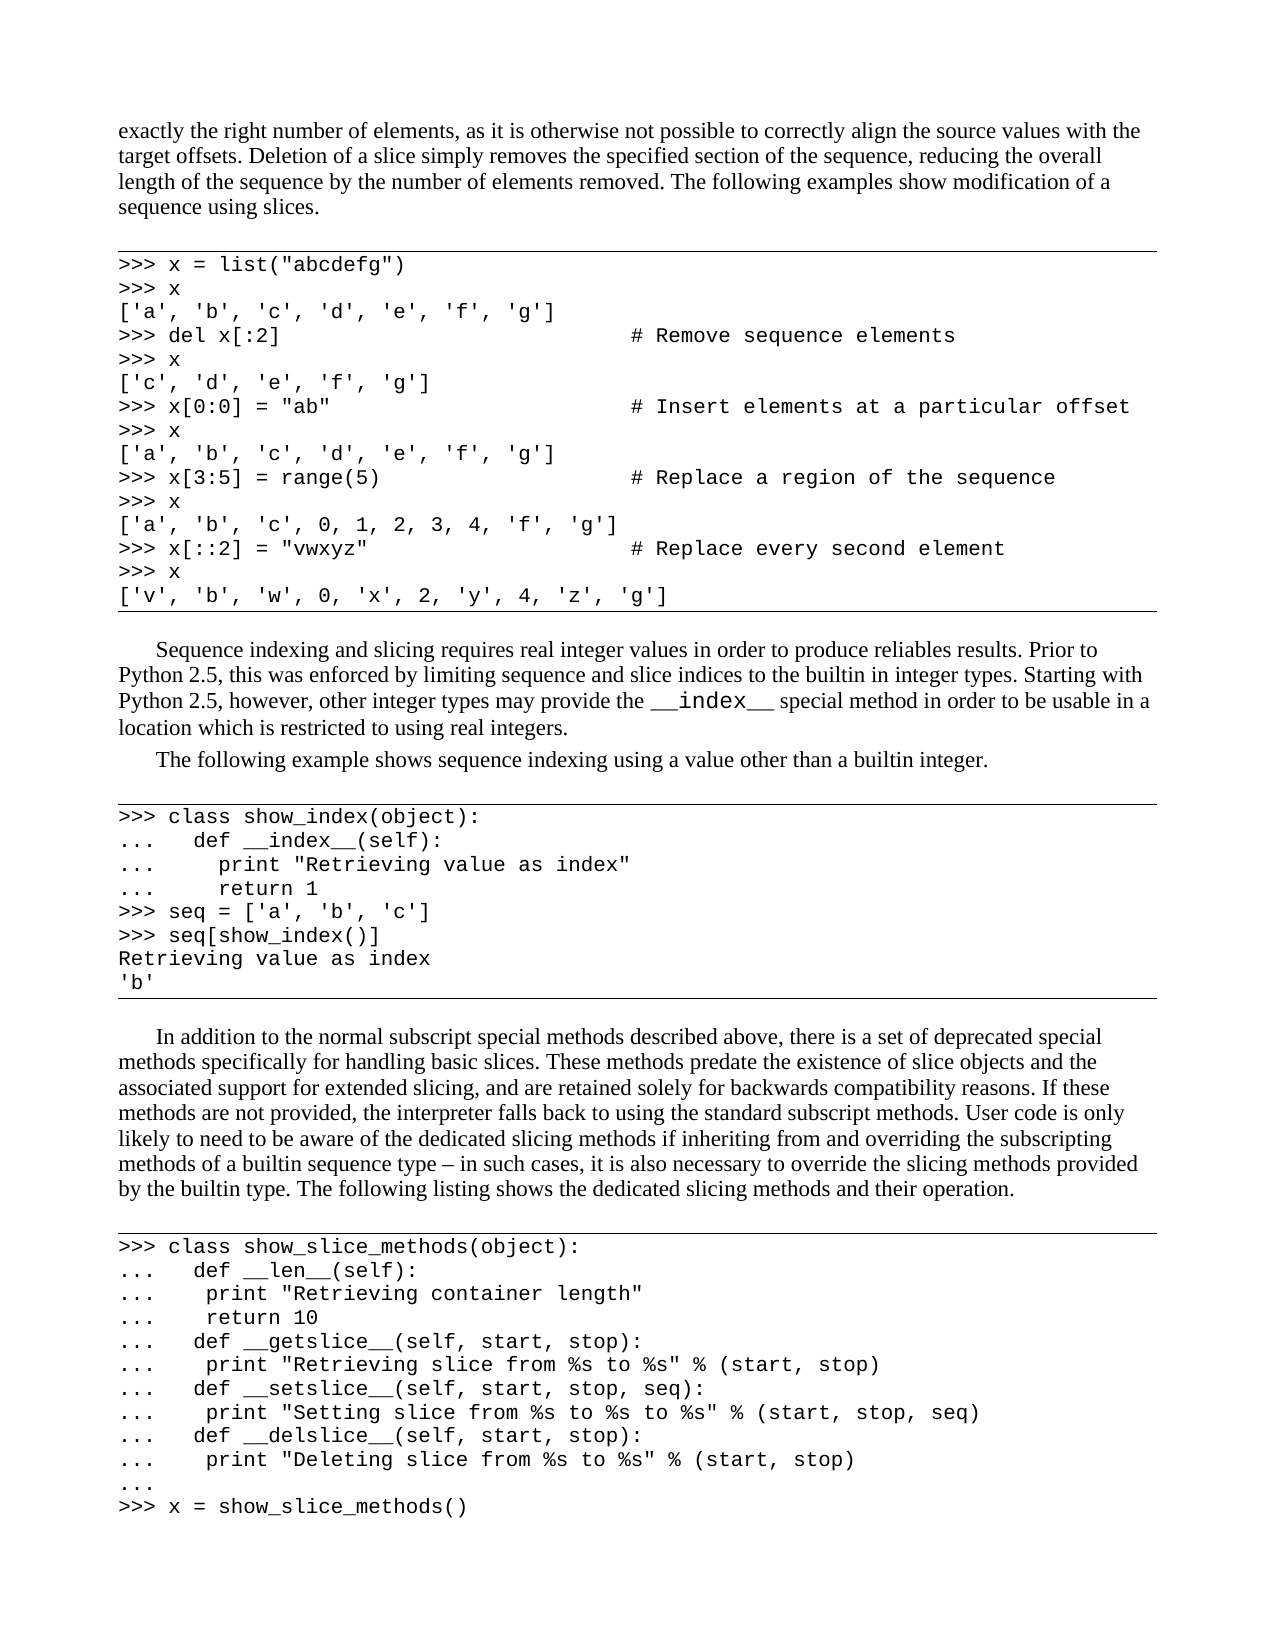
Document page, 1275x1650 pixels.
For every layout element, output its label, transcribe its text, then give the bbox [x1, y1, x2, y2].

text ... def __getslice__(self, start, stop): [118, 1331, 1157, 1354]
text ... def __delslice__(self, start, stop): [118, 1425, 1157, 1449]
text ... def __setslice__(self, start, stop, seq): [118, 1378, 1157, 1402]
text ... return 1 [118, 877, 1157, 901]
text >>> x [118, 349, 1157, 372]
text ['c', 'd', 'e', 'f', 'g'] [118, 372, 1157, 396]
text In addition to the normal subscript special methods described above, there is a set of deprecated special methods specifically for handling basic slices. These methods predate the existence of slice objects and the associated support for extended slicing, and are retained solely for backwards compatibility reasons. If these methods are not provided, the interpreter falls back to using the standard subscript methods. User code is only likely to need to be aware of the dedicated slicing methods if inheriting from and overriding the subscripting methods of a builtin sequence type – in such cases, it is also necessary to override the slicing methods provided by the builtin type. The following listing shows the dedicated slicing methods and their operation. [118, 1024, 1157, 1202]
text ... print "Retrieving value as index" [118, 854, 1157, 877]
text ... print "Retrieving slice from %s to %s" % (start, stop) [118, 1354, 1157, 1378]
text >>> seq = ['a', 'b', 'c'] [118, 901, 1157, 925]
text Retrieving value as index [118, 948, 1157, 972]
text >>> x[3:5] = range(5) # Replace a region of the sequence [118, 467, 1157, 491]
text ['v', 'b', 'w', 0, 'x', 2, 'y', 4, 'z', 'g'] [118, 585, 1157, 611]
text >>> x [118, 562, 1157, 585]
text ... return 10 [118, 1307, 1157, 1331]
text ['a', 'b', 'c', 'd', 'e', 'f', 'g'] [118, 443, 1157, 467]
text ... def __index__(self): [118, 830, 1157, 854]
text >>> seq[show_index()] [118, 925, 1157, 948]
text ['a', 'b', 'c', 0, 1, 2, 3, 4, 'f', 'g'] [118, 514, 1157, 538]
text >>> x[::2] = "vwxyz" # Replace every second element [118, 538, 1157, 562]
text ... print "Deleting slice from %s to %s" % (start, stop) [118, 1449, 1157, 1473]
text 'b' [118, 972, 1157, 998]
text >>> x = list("abcdefg") [118, 252, 1157, 278]
text >>> x [118, 491, 1157, 514]
text >>> class show_slice_methods(object): [118, 1234, 1157, 1260]
text >>> x [118, 278, 1157, 301]
text >>> del x[:2] # Remove sequence elements [118, 325, 1157, 349]
text ... def __len__(self): [118, 1260, 1157, 1283]
text exactly the right number of elements, as it is otherwise not possible to correctly align the source values with the target offsets. Deletion of a slice simply removes the specified section of the sequence, reducing the overall length of the sequence by the number of elements removed. The following examples show modification of a sequence using slices. [118, 118, 1157, 220]
text >>> x [118, 420, 1157, 443]
text ... print "Retrieving container length" [118, 1283, 1157, 1307]
text ... [118, 1473, 1157, 1496]
text The following example shows sequence indexing using a value other than a builtin integer. [118, 747, 1157, 772]
text ['a', 'b', 'c', 'd', 'e', 'f', 'g'] [118, 301, 1157, 325]
text >>> x = show_slice_methods() [118, 1496, 1157, 1520]
text Sequence indexing and slicing requires real integer values in order to produce reliables results. Prior to Python 2.5, this was enforced by limiting sequence and slice indices to the builtin in integer types. Starting with Python 2.5, however, other integer types may provide the __index__ special method in order to be usable in a location which is restricted to using real integers. [118, 637, 1157, 741]
text ... print "Setting slice from %s to %s to %s" % (start, stop, seq) [118, 1402, 1157, 1425]
text >>> x[0:0] = "ab" # Insert elements at a particular offset [118, 396, 1157, 420]
text >>> class show_index(object): [118, 805, 1157, 830]
